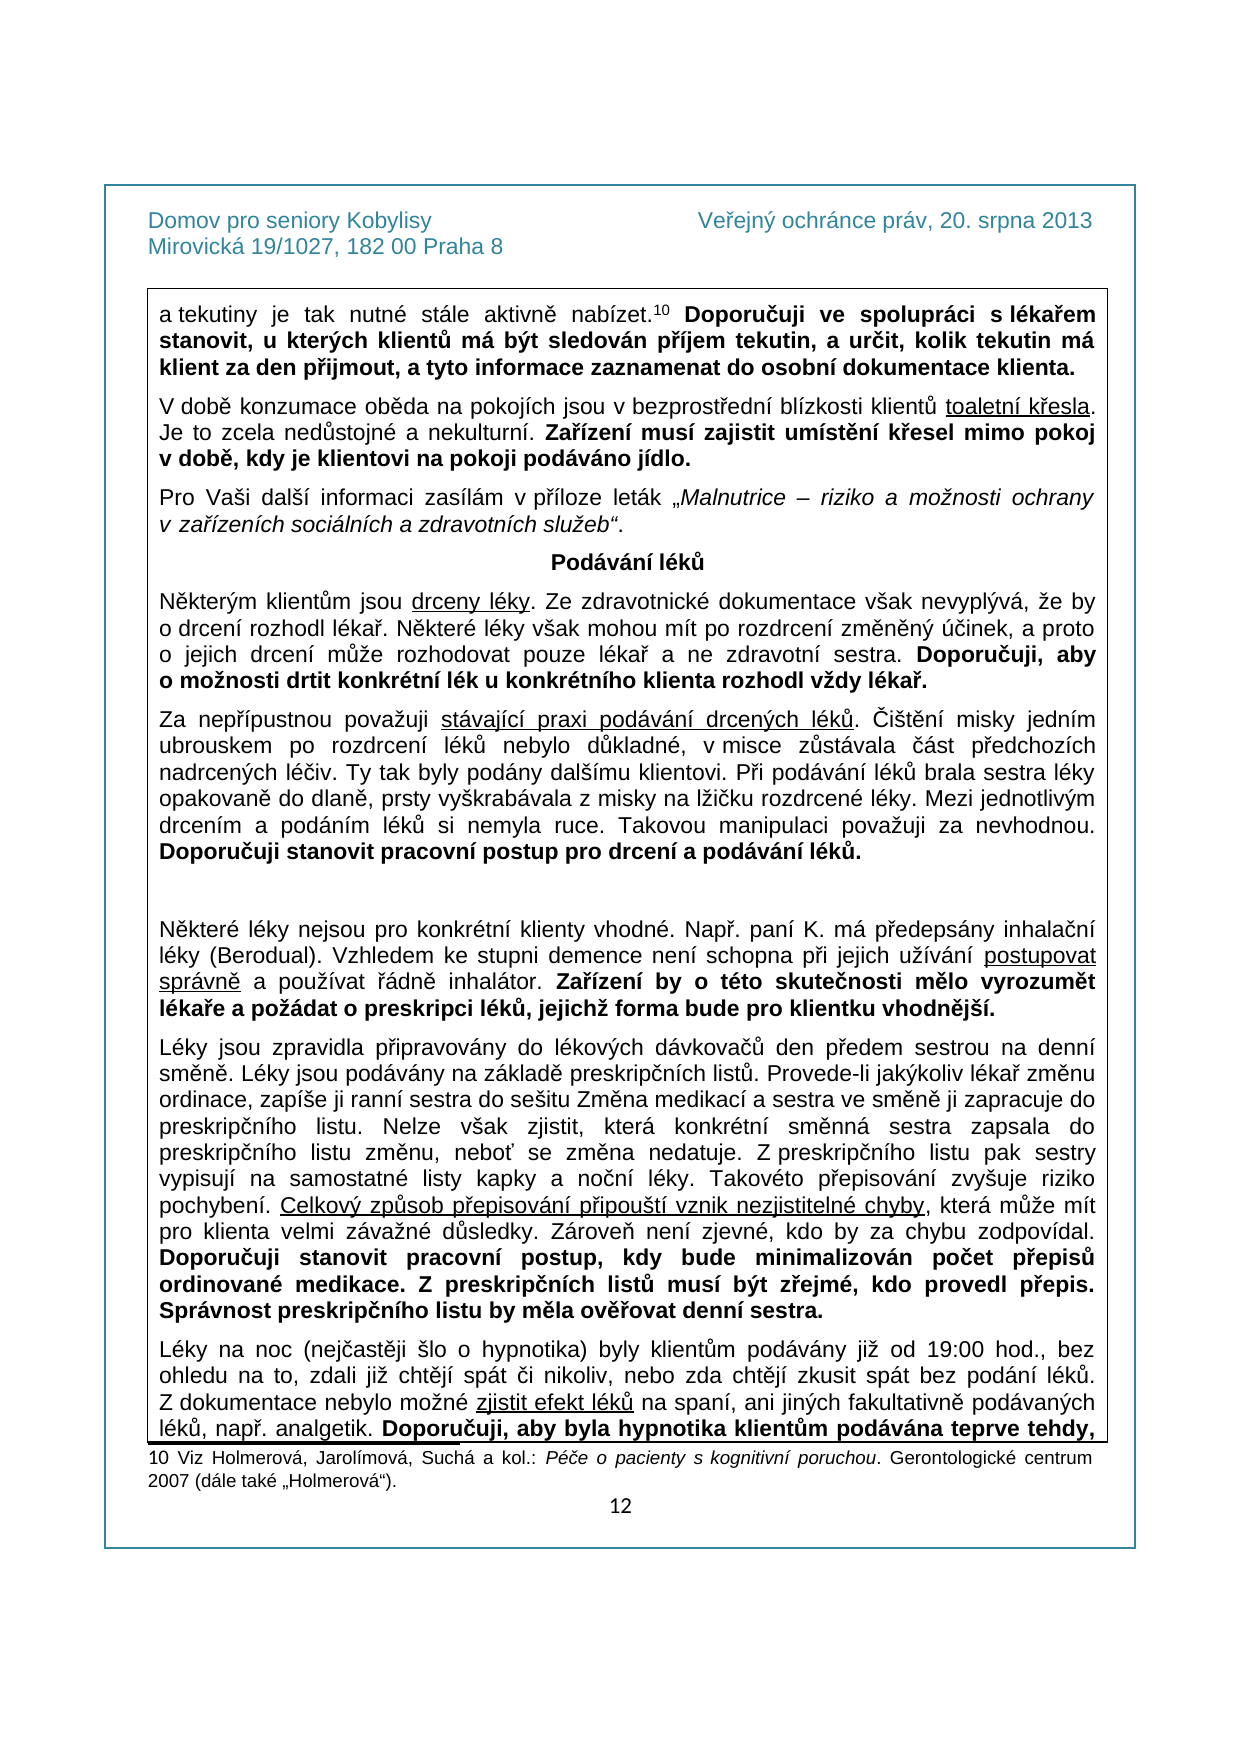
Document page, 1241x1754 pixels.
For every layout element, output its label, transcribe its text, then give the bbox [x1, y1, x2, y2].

table_cell a tekutiny je tak nutné stále aktivně nabízet. Doporučuji ve spolupráci s lékařem stanovit, u kterých klientů má být sledován příjem tekutin, a určit, kolik tekutin má klient za den přijmout, a tyto informace zaznamenat do osobní dokumentace klienta. V době konzumace oběda na pokojích jsou v bezprostřední blízkosti klientů toaletní křesla. Je to zcela nedůstojné a nekulturní. Zařízení musí zajistit umístění křesel mimo pokoj v době, kdy je klientovi na pokoji podáváno jídlo. Pro Vaši další informaci zasílám v příloze leták „Malnutrice – riziko a možnosti ochrany v zařízeních sociálních a zdravotních služeb“. Podávání léků Některým klientům jsou drceny léky. Ze zdravotnické dokumentace však nevyplývá, že by o drcení rozhodl lékař. Některé léky však mohou mít po rozdrcení změněný účinek, a proto o jejich drcení může rozhodovat pouze lékař a ne zdravotní sestra. Doporučuji, aby o možnosti drtit konkrétní lék u konkrétního klienta rozhodl vždy lékař. Za nepřípustnou považuji stávající praxi podávání drcených léků. Čištění misky jedním ubrouskem po rozdrcení léků nebylo důkladné, v misce zůstávala část předchozích nadrcených léčiv. Ty tak byly podány dalšímu klientovi. Při podávání léků brala sestra léky opakovaně do dlaně, prsty vyškrabávala z misky na lžičku rozdrcené léky. Mezi jednotlivým drcením a podáním léků si nemyla ruce. Takovou manipulaci považuji za nevhodnou. Doporučuji stanovit pracovní postup pro drcení a podávání léků. Některé léky nejsou pro konkrétní klienty vhodné. Např. paní K. má předepsány inhalační léky (Berodual). Vzhledem ke stupni demence není schopna při jejich užívání postupovat správně a používat řádně inhalátor. Zařízení by o této skutečnosti mělo vyrozumět lékaře a požádat o preskripci léků, jejichž forma bude pro klientku vhodnější. Léky jsou zpravidla připravovány do lékových dávkovačů den předem sestrou na denní směně. Léky jsou podávány na základě preskripčních listů. Provede-li jakýkoliv lékař změnu ordinace, zapíše ji ranní sestra do sešitu Změna medikací a sestra ve směně ji zapracuje do preskripčního listu. Nelze však zjistit, která konkrétní směnná sestra zapsala do preskripčního listu změnu, neboť se změna nedatuje. Z preskripčního listu pak sestry vypisují na samostatné listy kapky a noční léky. Takovéto přepisování zvyšuje riziko pochybení. Celkový způsob přepisování připouští vznik nezjistitelné chyby, která může mít pro klienta velmi závažné důsledky. Zároveň není zjevné, kdo by za chybu zodpovídal. Doporučuji stanovit pracovní postup, kdy bude minimalizován počet přepisů ordinované medikace. Z preskripčních listů musí být zřejmé, kdo provedl přepis. Správnost preskripčního listu by měla ověřovat denní sestra. Léky na noc (nejčastěji šlo o hypnotika) byly klientům podávány již od 19:00 hod., bez ohledu na to, zdali již chtějí spát či nikoliv, nebo zda chtějí zkusit spát bez podání léků. Z dokumentace nebylo možné zjistit efekt léků na spaní, ani jiných fakultativně podávaných léků, např. analgetik. Doporučuji, aby byla hypnotika klientům podávána teprve tehdy, [148, 289, 1107, 1441]
